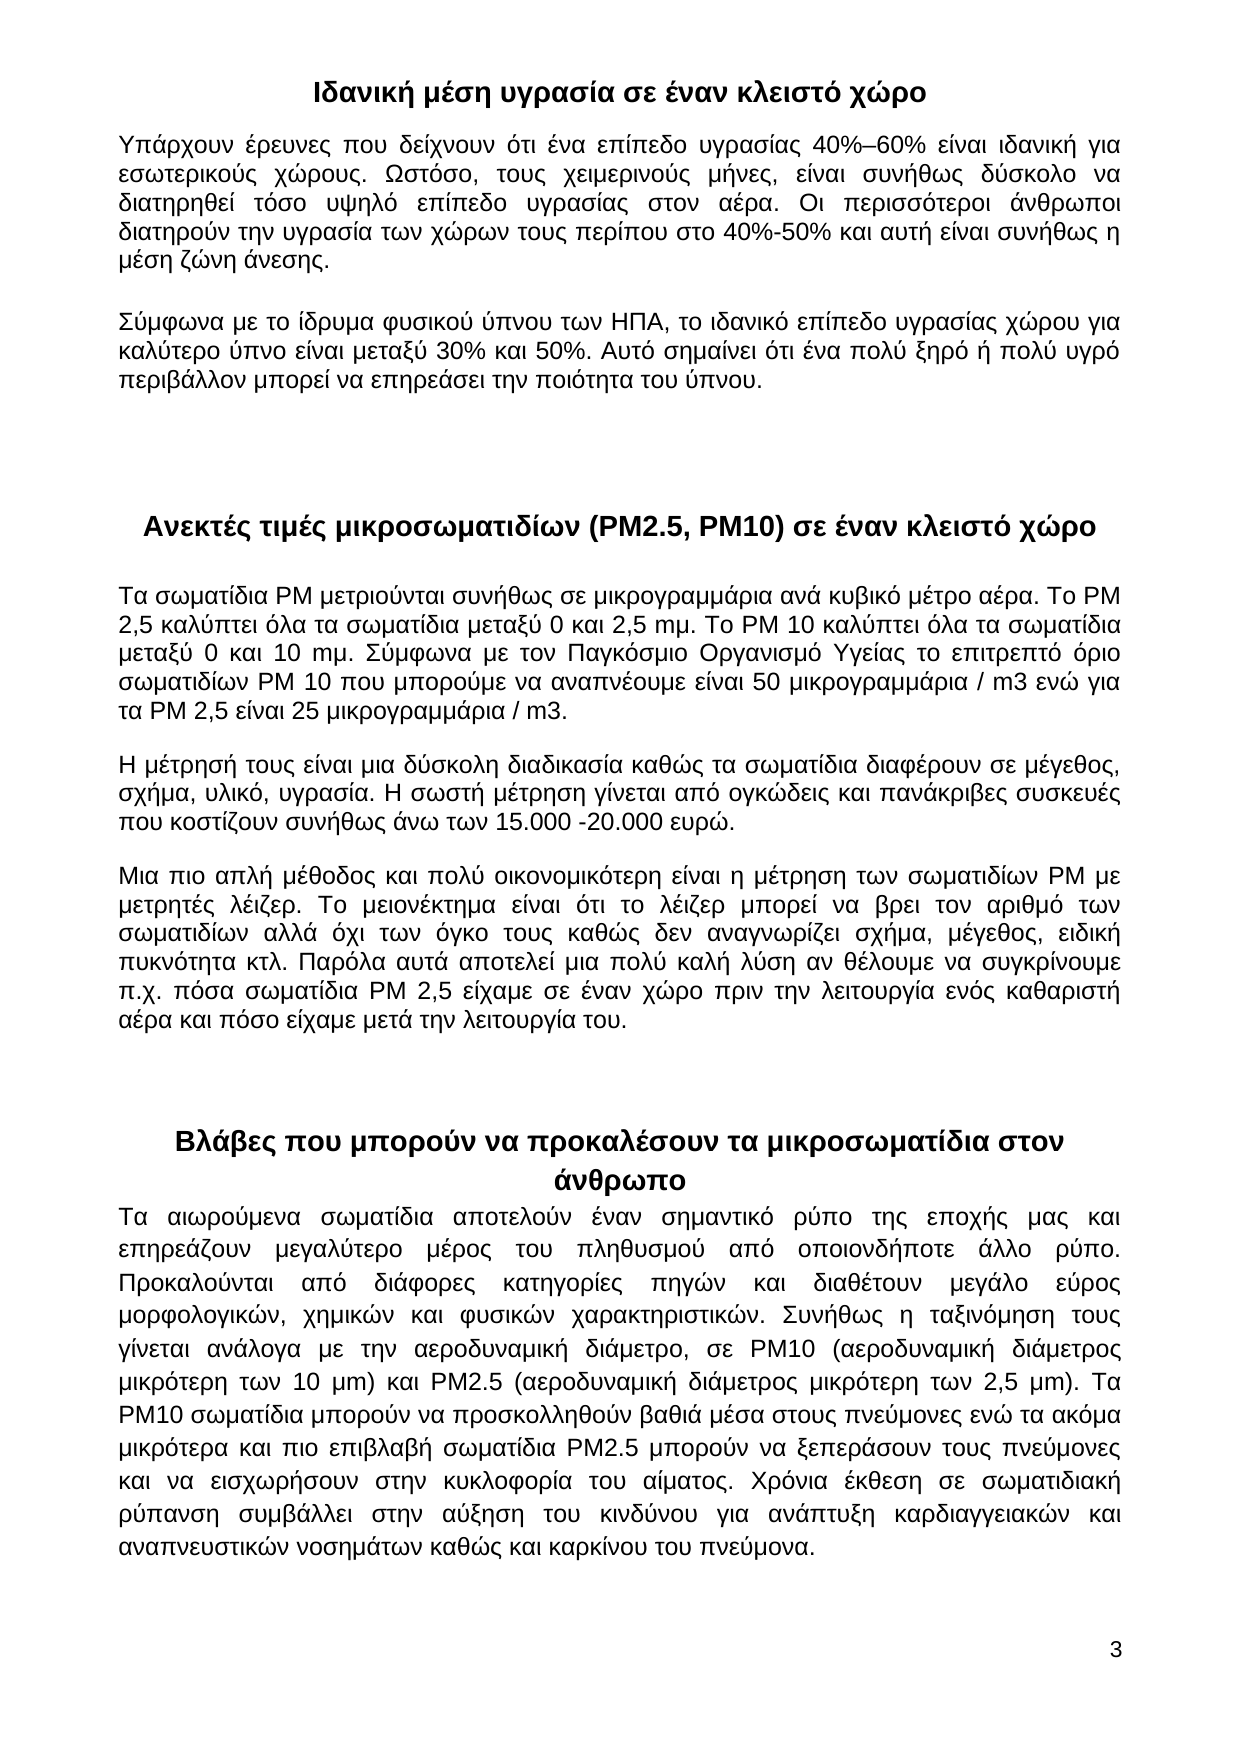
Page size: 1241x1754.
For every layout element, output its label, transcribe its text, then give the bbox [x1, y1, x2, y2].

text Υπάρχουν έρευνες που δείχνουν ότι ένα επίπεδο υγρασίας 40%–60% είναι ιδανική για εσωτερικούς χώρους. Ωστόσο, τους χειμερινούς μήνες, είναι συνήθως δύσκολο να διατηρηθεί τόσο υψηλό επίπεδο υγρασίας στον αέρα. Οι περισσότεροι άνθρωποι διατηρούν την υγρασία των χώρων τους περίπου στο 40%-50% και αυτή είναι συνήθως η μέση ζώνη άνεσης. [118, 130, 1122, 274]
text Ανεκτές τιμές μικροσωματιδίων (PM2.5, PM10) σε έναν κλειστό χώρο [118, 509, 1122, 543]
text Ιδανική μέση υγρασία σε έναν κλειστό χώρο [118, 75, 1122, 108]
text Βλάβες που μπορούν να προκαλέσουν τα μικροσωματίδια στον άνθρωπο [118, 1124, 1122, 1196]
text Σύμφωνα με το ίδρυμα φυσικού ύπνου των ΗΠΑ, το ιδανικό επίπεδο υγρασίας χώρου για καλύτερο ύπνο είναι μεταξύ 30% και 50%. Αυτό σημαίνει ότι ένα πολύ ξηρό ή πολύ υγρό περιβάλλον μπορεί να επηρεάσει την ποιότητα του ύπνου. [118, 307, 1122, 393]
text Μια πιο απλή μέθοδος και πολύ οικονομικότερη είναι η μέτρηση των σωματιδίων PM με μετρητές λέιζερ. Το μειονέκτημα είναι ότι το λέιζερ μπορεί να βρει τον αριθμό των σωματιδίων αλλά όχι των όγκο τους καθώς δεν αναγνωρίζει σχήμα, μέγεθος, ειδική πυκνότητα κτλ. Παρόλα αυτά αποτελεί μια πολύ καλή λύση αν θέλουμε να συγκρίνουμε π.χ. πόσα σωματίδια PM 2,5 είχαμε σε έναν χώρο πριν την λειτουργία ενός καθαριστή αέρα και πόσο είχαμε μετά την λειτουργία του. [118, 861, 1122, 1033]
text Τα αιωρούμενα σωματίδια αποτελούν έναν σημαντικό ρύπο της εποχής μας και επηρεάζουν μεγαλύτερο μέρος του πληθυσμού από οποιονδήποτε άλλο ρύπο. Προκαλούνται από διάφορες κατηγορίες πηγών και διαθέτουν μεγάλο εύρος μορφολογικών, χημικών και φυσικών χαρακτηριστικών. Συνήθως η ταξινόμηση τους γίνεται ανάλογα με την αεροδυναμική διάμετρο, σε PM10 (αεροδυναμική διάμετρος μικρότερη των 10 μm) και PM2.5 (αεροδυναμική διάμετρος μικρότερη των 2,5 μm). Τα PΜ10 σωματίδια μπορούν να προσκολληθούν βαθιά μέσα στους πνεύμονες ενώ τα ακόμα μικρότερα και πιο επιβλαβή σωματίδια PM2.5 μπορούν να ξεπεράσουν τους πνεύμονες και να εισχωρήσουν στην κυκλοφορία του αίματος. Χρόνια έκθεση σε σωματιδιακή ρύπανση συμβάλλει στην αύξηση του κινδύνου για ανάπτυξη καρδιαγγειακών και αναπνευστικών νοσημάτων καθώς και καρκίνου του πνεύμονα. [118, 1201, 1122, 1560]
text Η μέτρησή τους είναι μια δύσκολη διαδικασία καθώς τα σωματίδια διαφέρουν σε μέγεθος, σχήμα, υλικό, υγρασία. Η σωστή μέτρηση γίνεται από ογκώδεις και πανάκριβες συσκευές που κοστίζουν συνήθως άνω των 15.000 -20.000 ευρώ. [118, 749, 1122, 836]
text Τα σωματίδια PM μετριούνται συνήθως σε μικρογραμμάρια ανά κυβικό μέτρο αέρα. Το PM 2,5 καλύπτει όλα τα σωματίδια μεταξύ 0 και 2,5 mμ. Το PM 10 καλύπτει όλα τα σωματίδια μεταξύ 0 και 10 mμ. Σύμφωνα με τον Παγκόσμιο Οργανισμό Υγείας το επιτρεπτό όριο σωματιδίων PM 10 που μπορούμε να αναπνέουμε είναι 50 μικρογραμμάρια / m3 ενώ για τα PM 2,5 είναι 25 μικρογραμμάρια / m3. [118, 581, 1122, 724]
